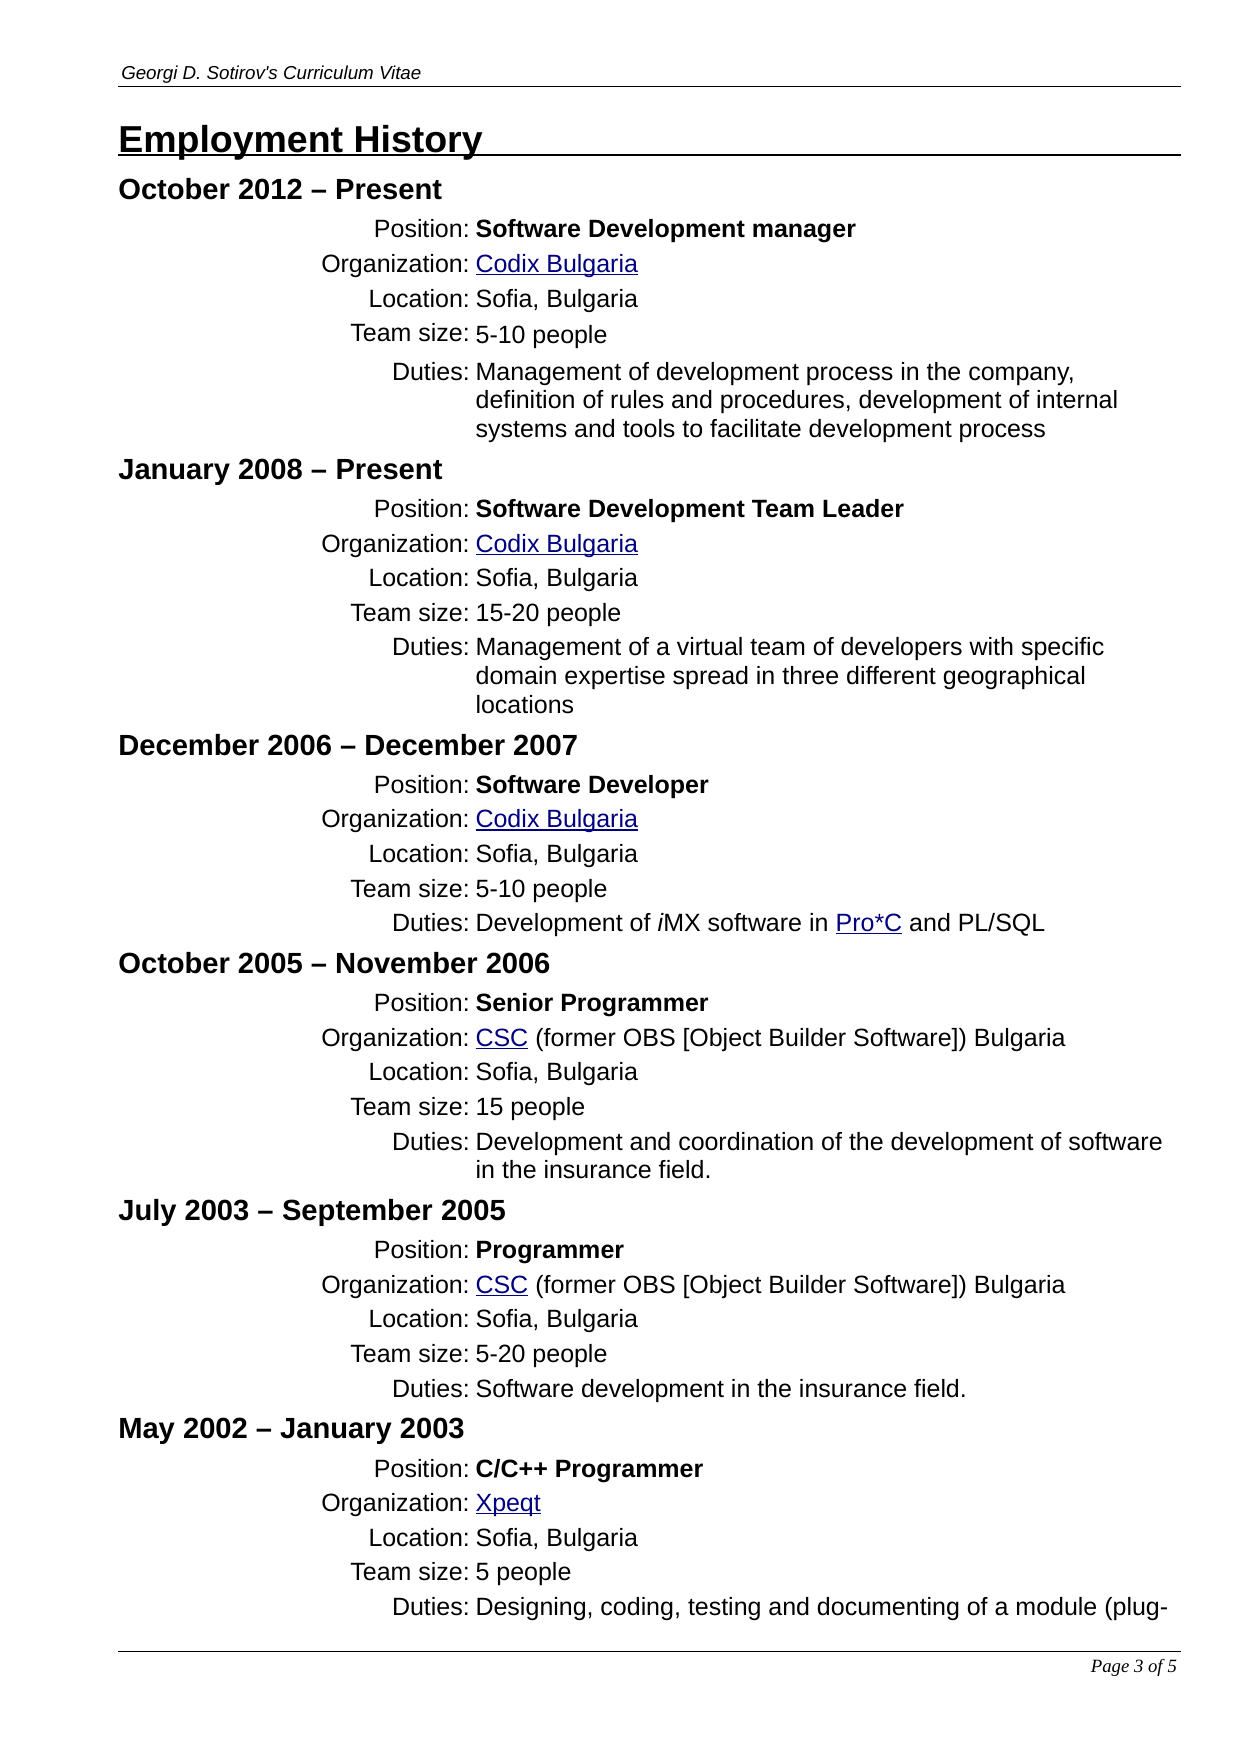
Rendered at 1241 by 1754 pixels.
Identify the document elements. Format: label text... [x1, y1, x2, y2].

table_cell Sofia, Bulgaria [473, 836, 1182, 871]
table_header Software Development manager [473, 211, 1182, 246]
table_header Position: [118, 985, 472, 1020]
table_cell Organization: [118, 802, 472, 836]
table_header Position: [118, 211, 472, 246]
table_header Position: [118, 767, 472, 802]
table_cell Team size: [118, 315, 472, 354]
table_cell Location: [118, 560, 472, 595]
subtitle May 2002 – January 2003 [118, 1411, 1181, 1445]
table_cell Duties: [118, 1124, 472, 1187]
table_cell Codix Bulgaria [473, 526, 1182, 560]
table_cell Organization: [118, 246, 472, 281]
table_cell Duties: [118, 1589, 472, 1624]
table_cell Sofia, Bulgaria [473, 1302, 1182, 1336]
table_cell Location: [118, 1302, 472, 1336]
table_header Position: [118, 1451, 472, 1485]
subtitle October 2005 – November 2006 [118, 946, 1181, 979]
table_cell Development of iMX software in Pro*C and PL/SQL [473, 905, 1182, 940]
table_cell Location: [118, 1520, 472, 1554]
table_cell CSC (former OBS [Object Builder Software]) Bulgaria [473, 1020, 1182, 1054]
table_cell 5-20 people [473, 1336, 1182, 1371]
table_cell 5-10 people [473, 871, 1182, 905]
subtitle December 2006 – December 2007 [118, 727, 1181, 761]
table_cell Sofia, Bulgaria [473, 281, 1182, 315]
table_header C/C++ Programmer [473, 1451, 1182, 1485]
table_cell Designing, coding, testing and documenting of a module (plug- [473, 1589, 1182, 1624]
table_cell 5 people [473, 1555, 1182, 1589]
table_cell Management of development process in the company, definition of rules and procedures, development of internal systems and tools to facilitate development process [473, 354, 1182, 446]
table_cell Sofia, Bulgaria [473, 1520, 1182, 1554]
subtitle [468, 156, 1181, 160]
subtitle January 2008 – Present [118, 452, 1181, 485]
subtitle October 2012 – Present [118, 172, 1181, 206]
table_cell Organization: [118, 1485, 472, 1520]
table_cell Team size: [118, 871, 472, 905]
table_cell Organization: [118, 1267, 472, 1302]
table_cell Management of a virtual team of developers with specific domain expertise spread in three different geographical locations [473, 630, 1182, 722]
table_cell Xpeqt [473, 1485, 1182, 1520]
table_header Software Developer [473, 767, 1182, 802]
table_header Programmer [473, 1233, 1182, 1267]
table_cell Team size: [118, 1089, 472, 1124]
table_cell Location: [118, 836, 472, 871]
table_header Senior Programmer [473, 985, 1182, 1020]
table_cell Development and coordination of the development of software in the insurance field. [473, 1124, 1182, 1187]
table_cell Sofia, Bulgaria [473, 560, 1182, 595]
table_cell 15-20 people [473, 595, 1182, 629]
table_cell 5-10 people [473, 315, 1182, 354]
table_cell Organization: [118, 1020, 472, 1054]
table_header Software Development Team Leader [473, 491, 1182, 526]
table_cell Sofia, Bulgaria [473, 1055, 1182, 1089]
table_cell Team size: [118, 1336, 472, 1371]
table_cell Organization: [118, 526, 472, 560]
table_cell Duties: [118, 905, 472, 940]
table_cell Codix Bulgaria [473, 246, 1182, 281]
table_cell Duties: [118, 354, 472, 446]
table_cell Duties: [118, 630, 472, 722]
table_cell 15 people [473, 1089, 1182, 1124]
table_header Position: [118, 1233, 472, 1267]
table_cell Duties: [118, 1371, 472, 1405]
table_cell Software development in the insurance field. [473, 1371, 1182, 1405]
subtitle July 2003 – September 2005 [118, 1193, 1181, 1226]
table_cell Team size: [118, 595, 472, 629]
table_cell Location: [118, 1055, 472, 1089]
subtitle [239, 156, 463, 160]
table_cell Location: [118, 281, 472, 315]
subtitle Employment History [118, 117, 1181, 154]
table_cell CSC (former OBS [Object Builder Software]) Bulgaria [473, 1267, 1182, 1302]
table_cell Codix Bulgaria [473, 802, 1182, 836]
table_cell Team size: [118, 1555, 472, 1589]
table_header Position: [118, 491, 472, 526]
